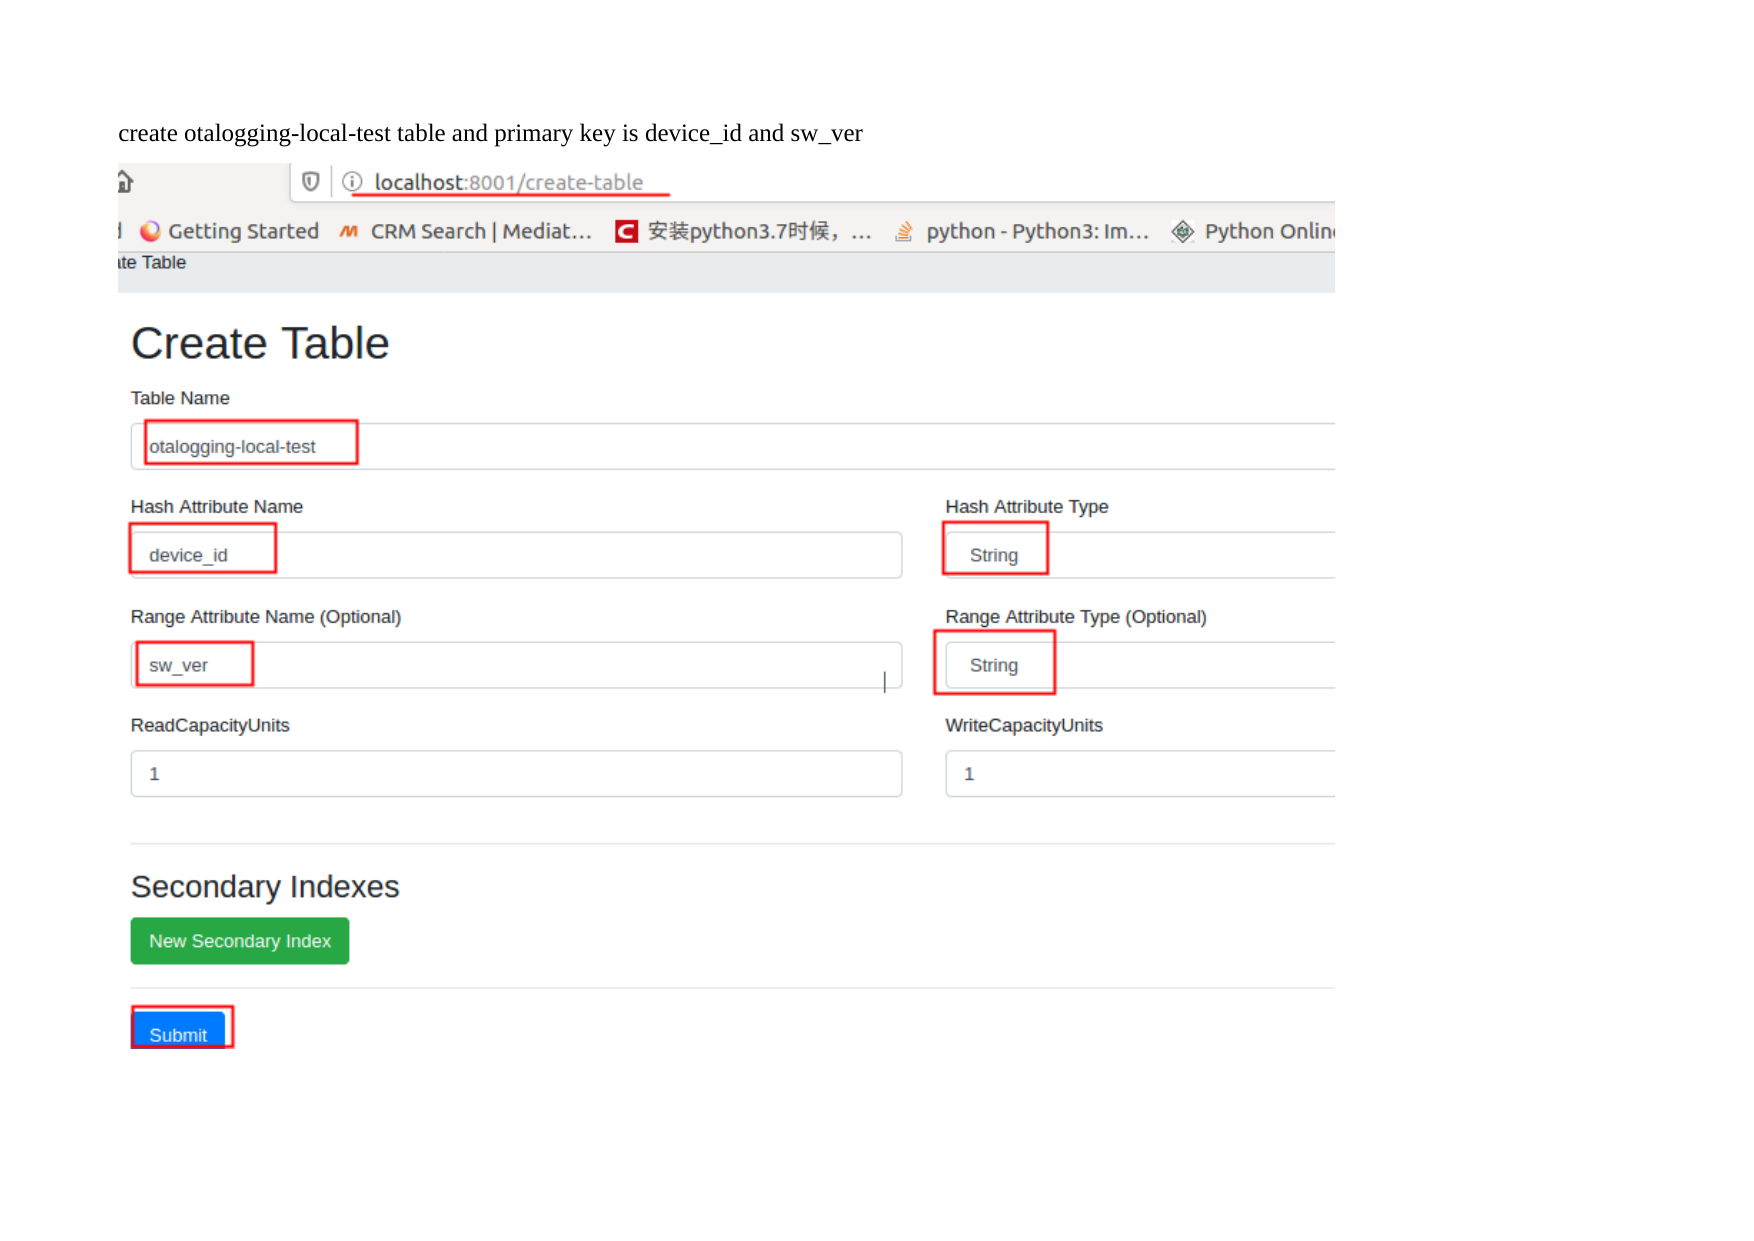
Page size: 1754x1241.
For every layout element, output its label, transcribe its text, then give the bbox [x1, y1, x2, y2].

picture [118, 163, 1336, 1049]
text create otalogging-local-test table and primary key is device_id and sw_ver [118, 118, 1636, 147]
